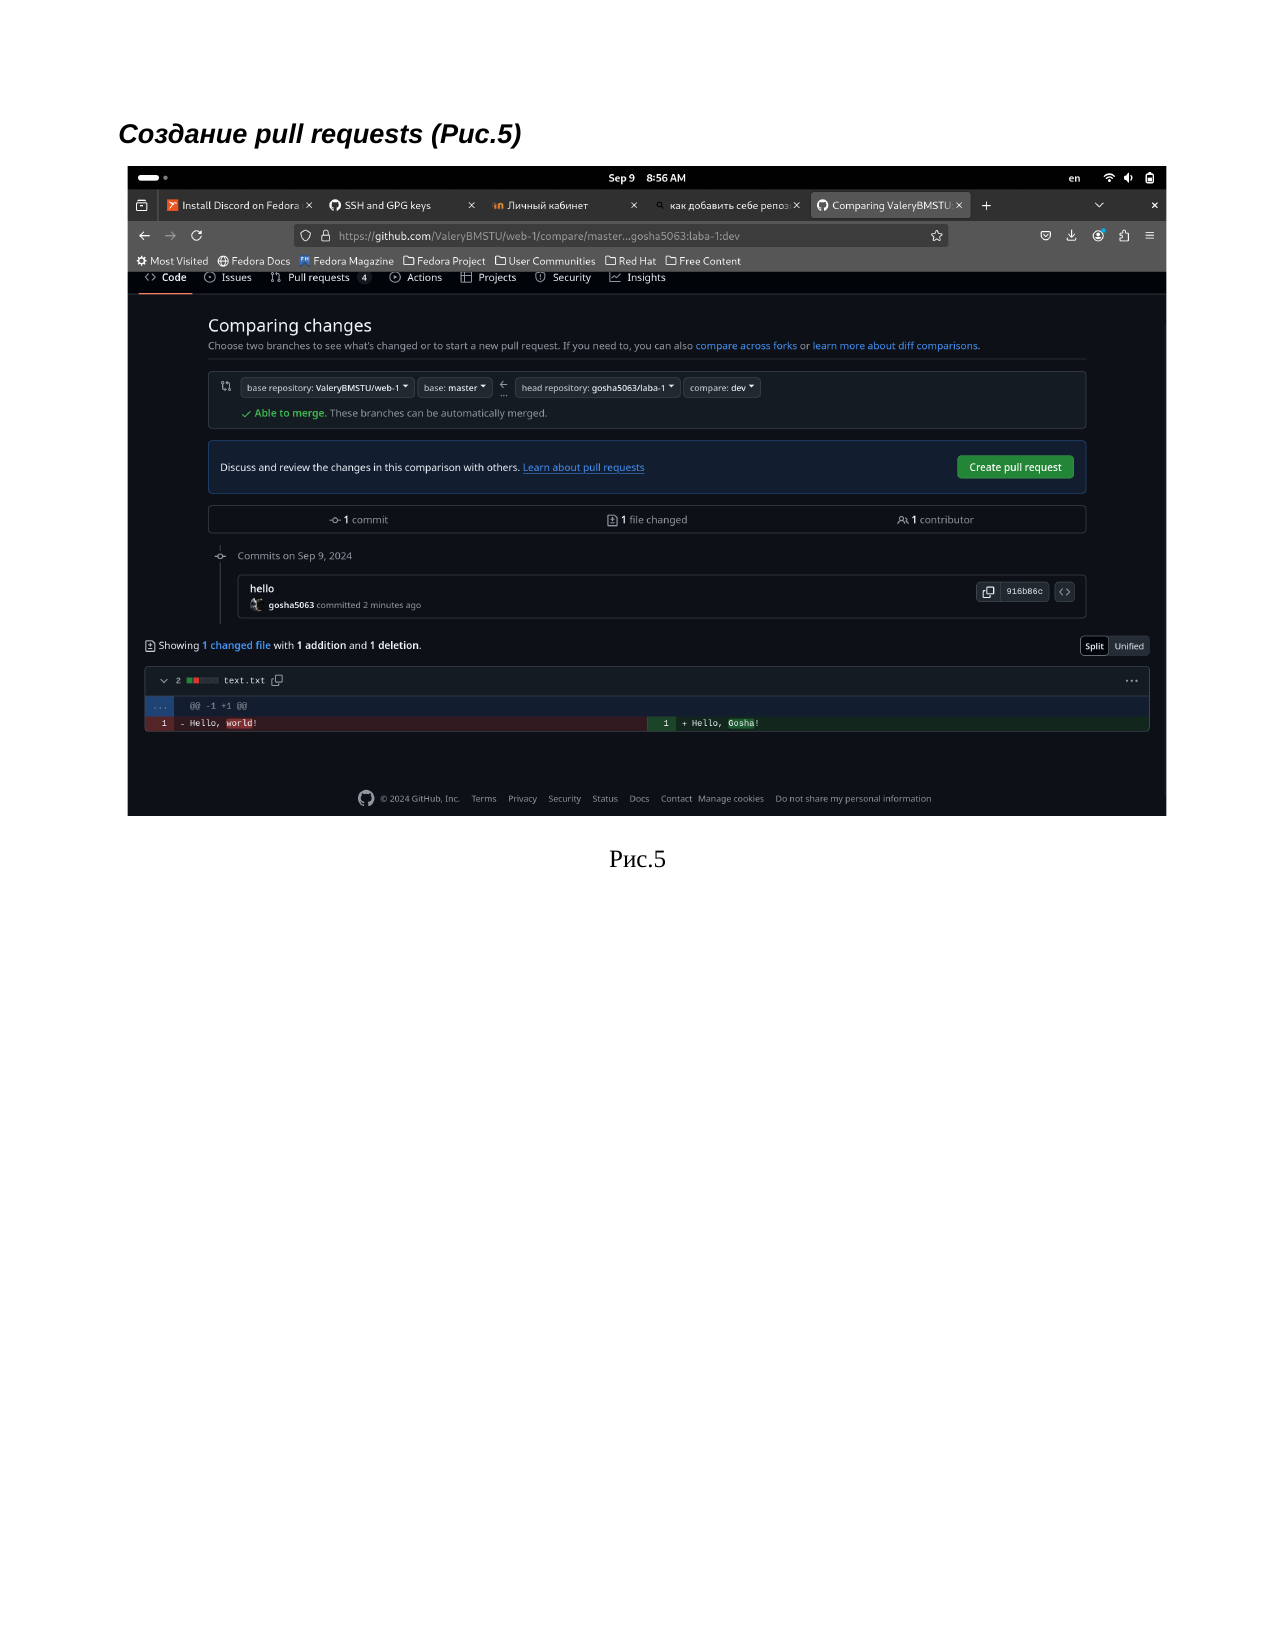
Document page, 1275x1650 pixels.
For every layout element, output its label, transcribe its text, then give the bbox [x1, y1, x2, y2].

picture [127, 166, 1167, 816]
text Рис.5 [118, 844, 1157, 873]
subtitle Создание pull requests (Рис.5) [118, 118, 1157, 149]
